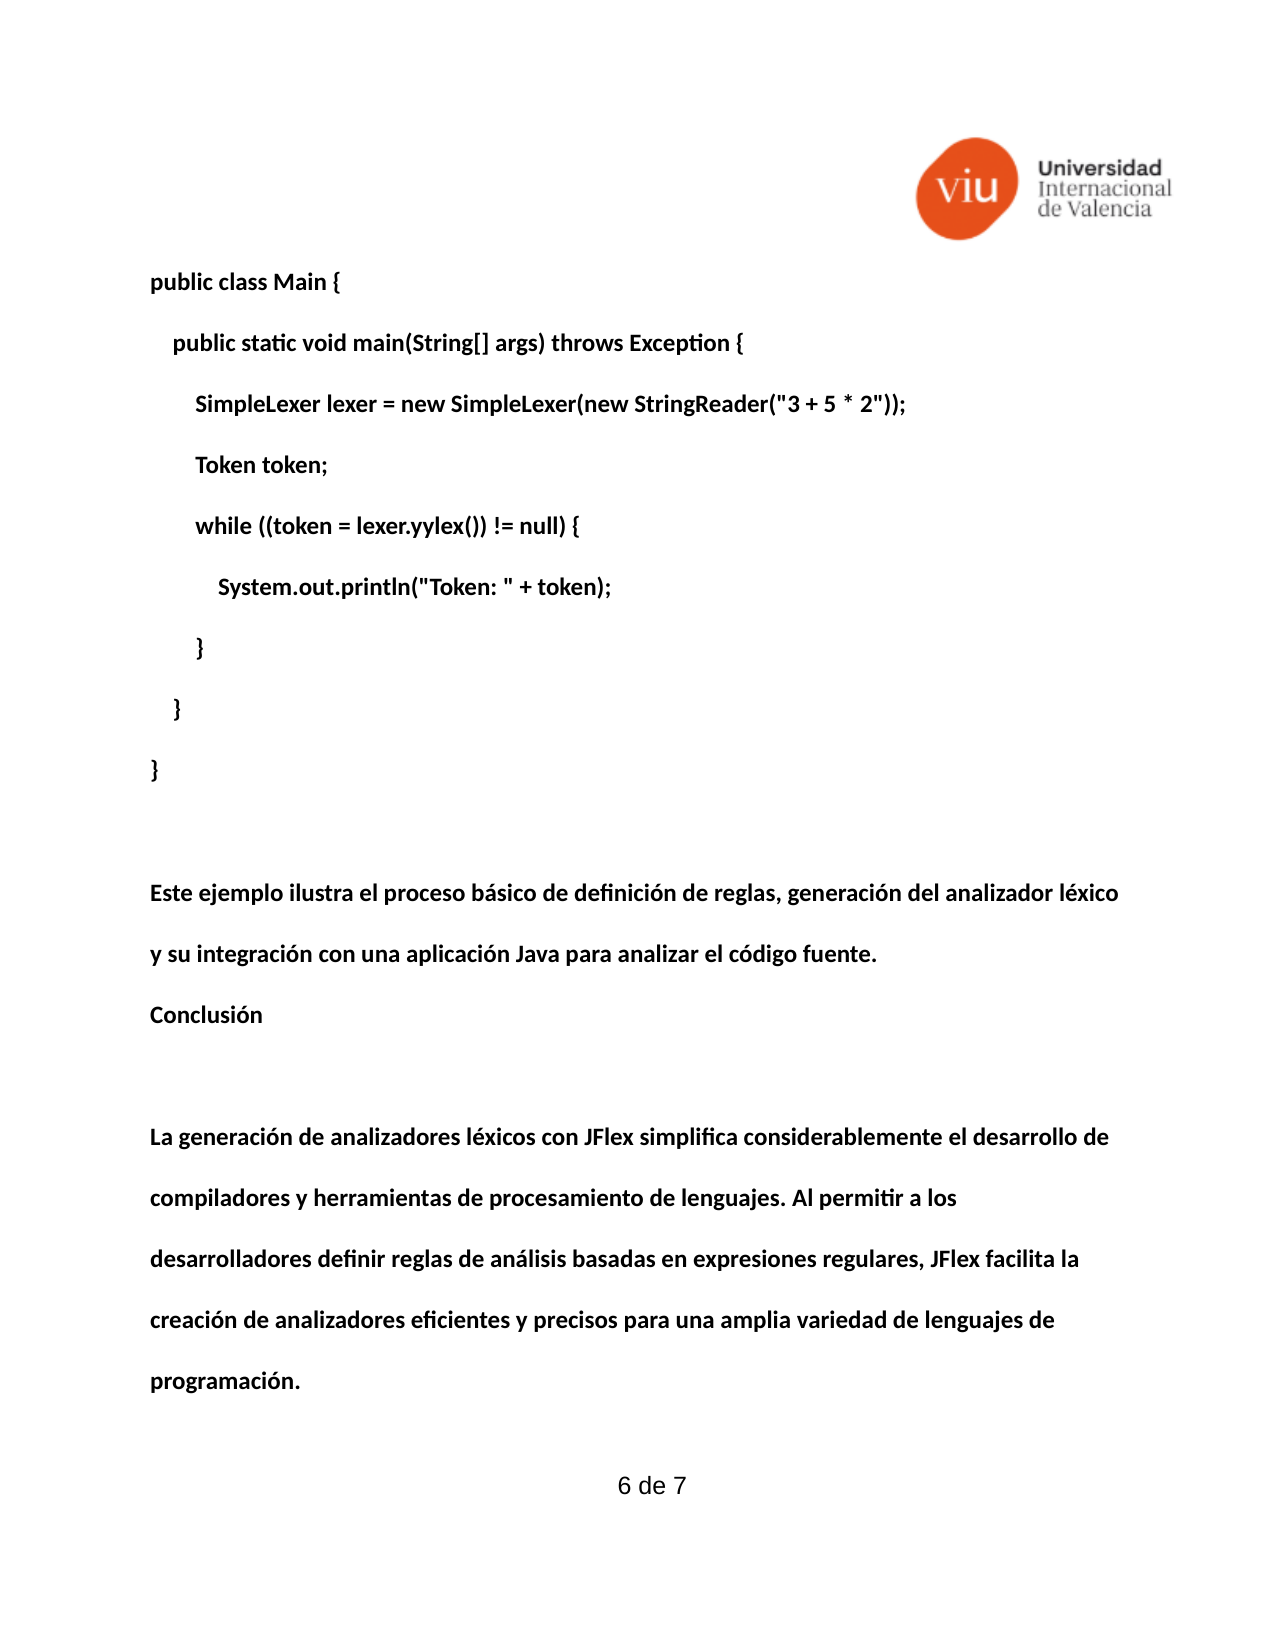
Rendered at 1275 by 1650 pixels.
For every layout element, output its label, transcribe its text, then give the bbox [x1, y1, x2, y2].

text public class Main { [150, 266, 1125, 297]
text } [150, 632, 1125, 663]
text Token token; [150, 449, 1125, 480]
text La generación de analizadores léxicos con JFlex simplifica considerablemente el desarrollo de compiladores y herramientas de procesamiento de lenguajes. Al permitir a los desarrolladores definir reglas de análisis basadas en expresiones regulares, JFlex facilita la creación de analizadores eficientes y precisos para una amplia variedad de lenguajes de programación. [150, 1121, 1125, 1396]
text Conclusión [150, 999, 1125, 1029]
text while ((token = lexer.yylex()) != null) { [150, 510, 1125, 541]
text public static void main(String[] args) throws Exception { [150, 327, 1125, 358]
text Este ejemplo ilustra el proceso básico de definición de reglas, generación del analizador léxico y su integración con una aplicación Java para analizar el código fuente. [150, 877, 1125, 968]
picture [913, 134, 1175, 245]
text } [150, 754, 1125, 785]
text } [150, 693, 1125, 724]
text SimpleLexer lexer = new SimpleLexer(new StringReader("3 + 5 * 2")); [150, 388, 1125, 419]
text System.out.println("Token: " + token); [150, 571, 1125, 602]
